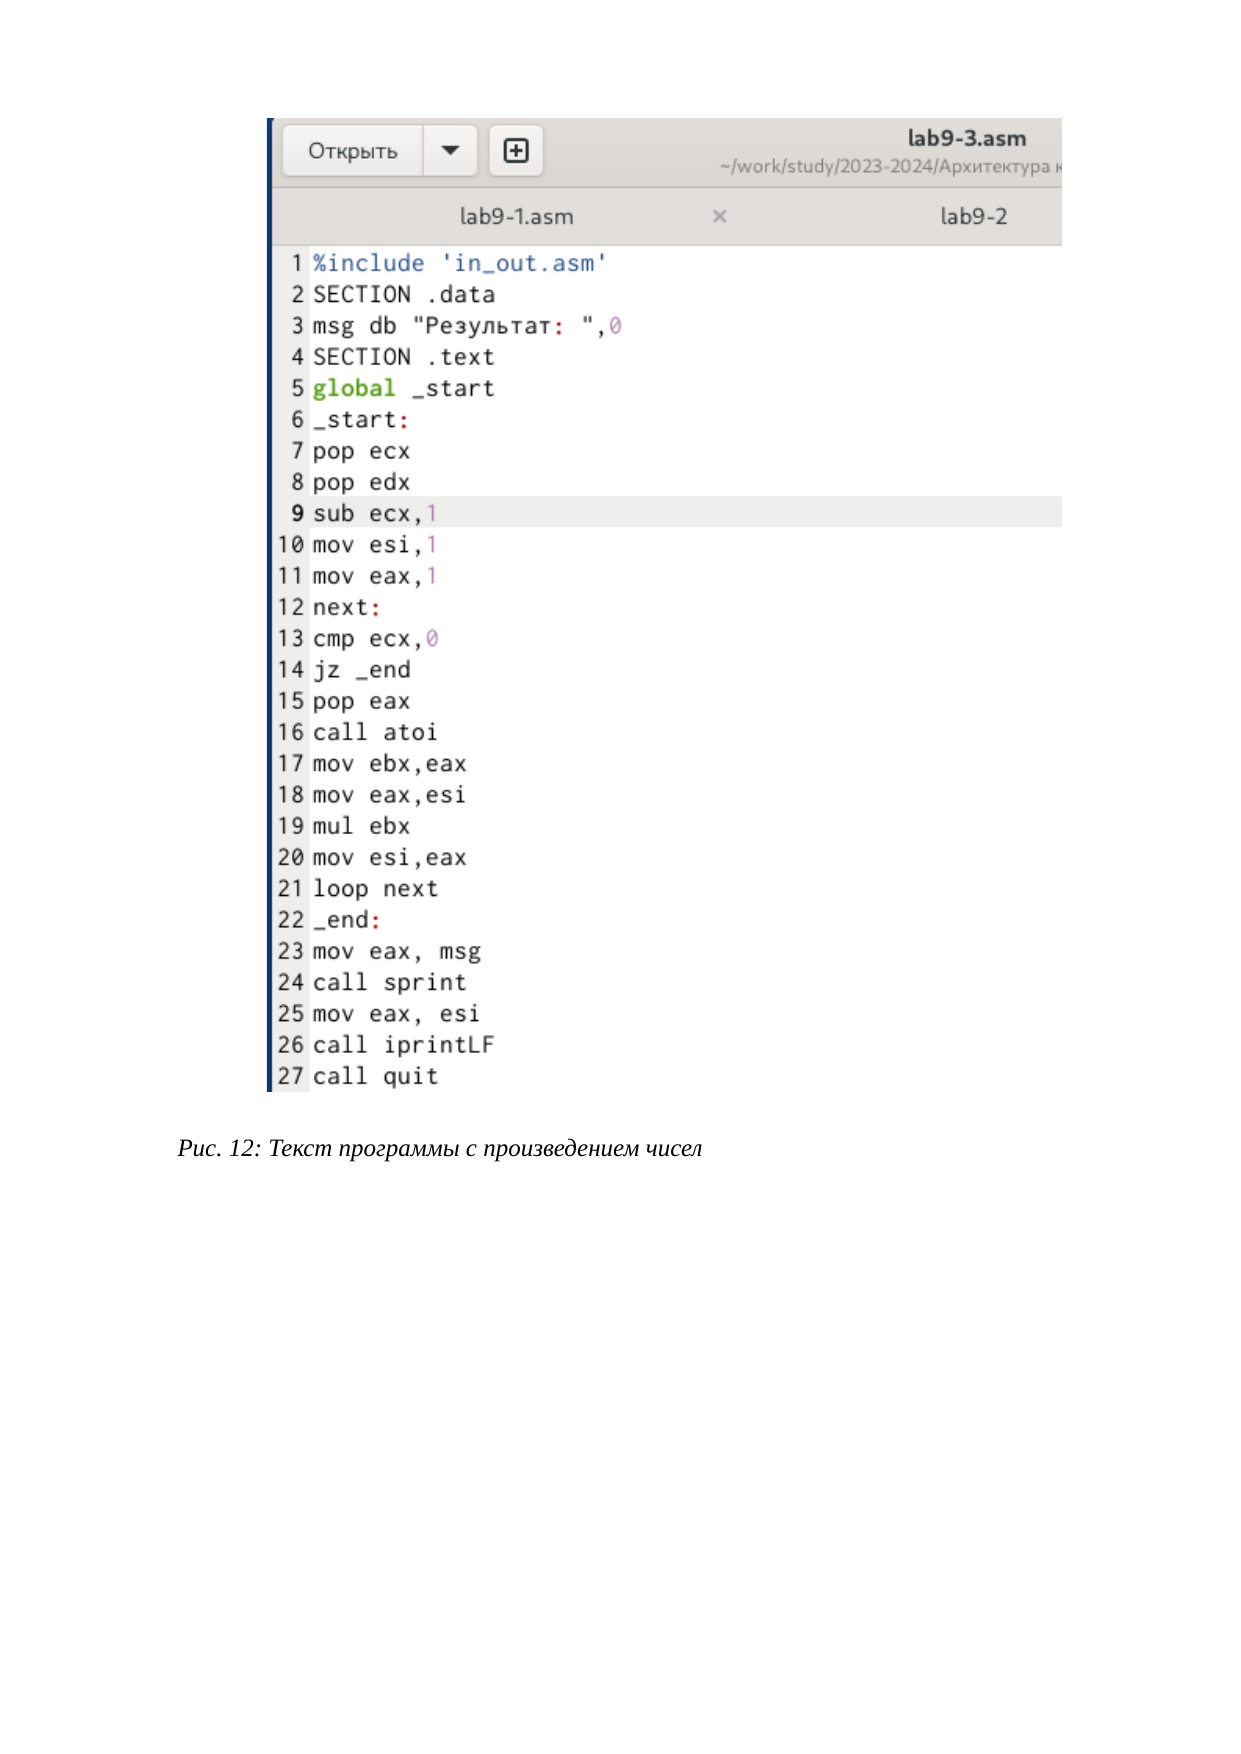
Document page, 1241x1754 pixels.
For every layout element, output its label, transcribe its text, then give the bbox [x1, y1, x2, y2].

picture [266, 118, 1063, 1092]
text Рис. 12: Текст программы с произведением чисел [177, 1133, 1152, 1162]
